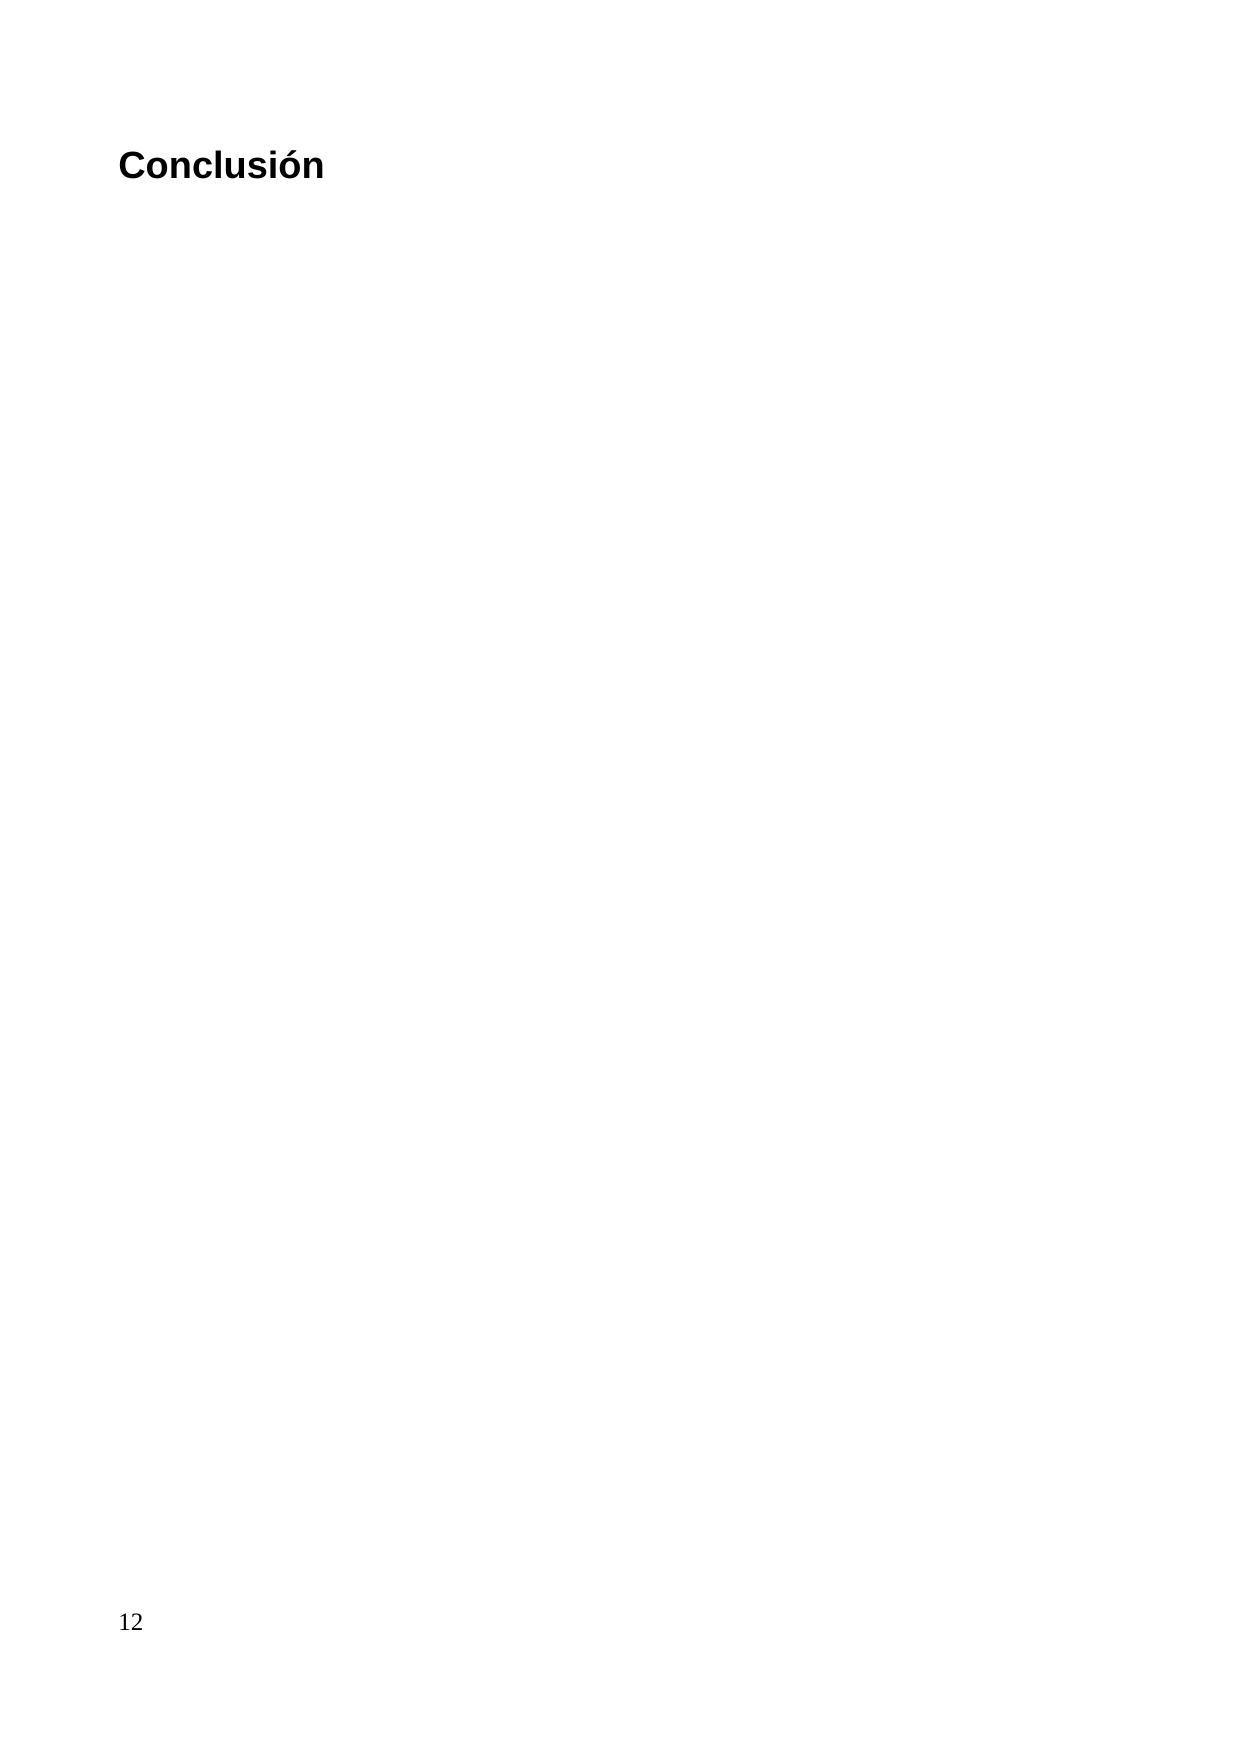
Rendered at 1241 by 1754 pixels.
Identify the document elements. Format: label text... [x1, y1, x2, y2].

subtitle Conclusión [118, 143, 1122, 187]
